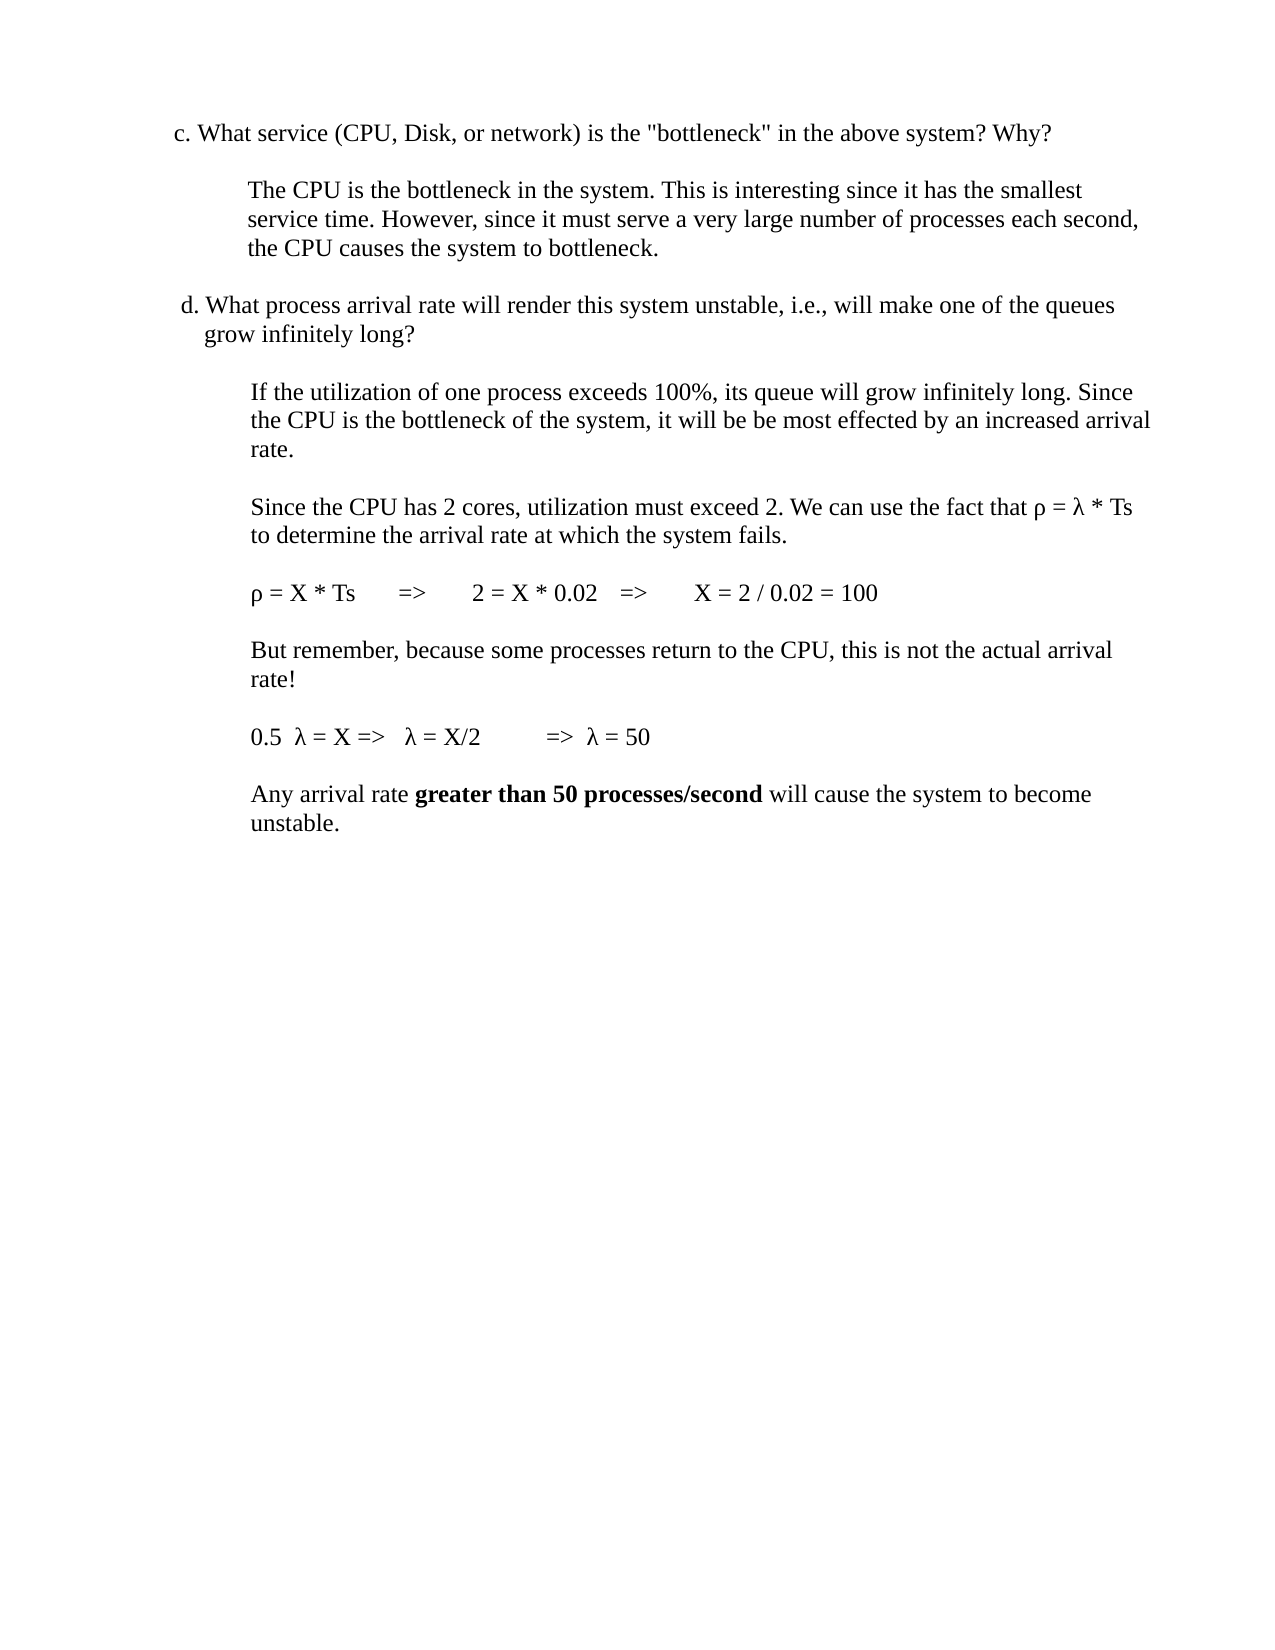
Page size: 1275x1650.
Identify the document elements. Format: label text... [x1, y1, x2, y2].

text Since the CPU has 2 cores, utilization must exceed 2. We can use the fact that ρ = λ * Ts [164, 492, 1157, 521]
text to determine the arrival rate at which the system fails. [164, 521, 1157, 549]
text ρ = X * Ts => 2 = X * 0.02 => X = 2 / 0.02 = 100 [164, 578, 1157, 607]
text But remember, because some processes return to the CPU, this is not the actual arrival rate! [164, 636, 1157, 693]
text If the utilization of one process exceeds 100%, its queue will grow infinitely long. Since the CPU is the bottleneck of the system, it will be be most effected by an increased arrival rate. [164, 377, 1157, 463]
text d. What process arrival rate will render this system unstable, i.e., will make one of the queues grow infinitely long? [118, 291, 1157, 348]
text c. What service (CPU, Disk, or network) is the "bottleneck" in the above system? Why? [118, 118, 1157, 147]
text Any arrival rate greater than 50 processes/second will cause the system to become unstable. [164, 779, 1157, 837]
text The CPU is the bottleneck in the system. This is interesting since it has the smallest service time. However, since it must serve a very large number of processes each second, the CPU causes the system to bottleneck. [118, 176, 1157, 262]
text 0.5 λ = X => λ = X/2 => λ = 50 [164, 722, 1157, 751]
